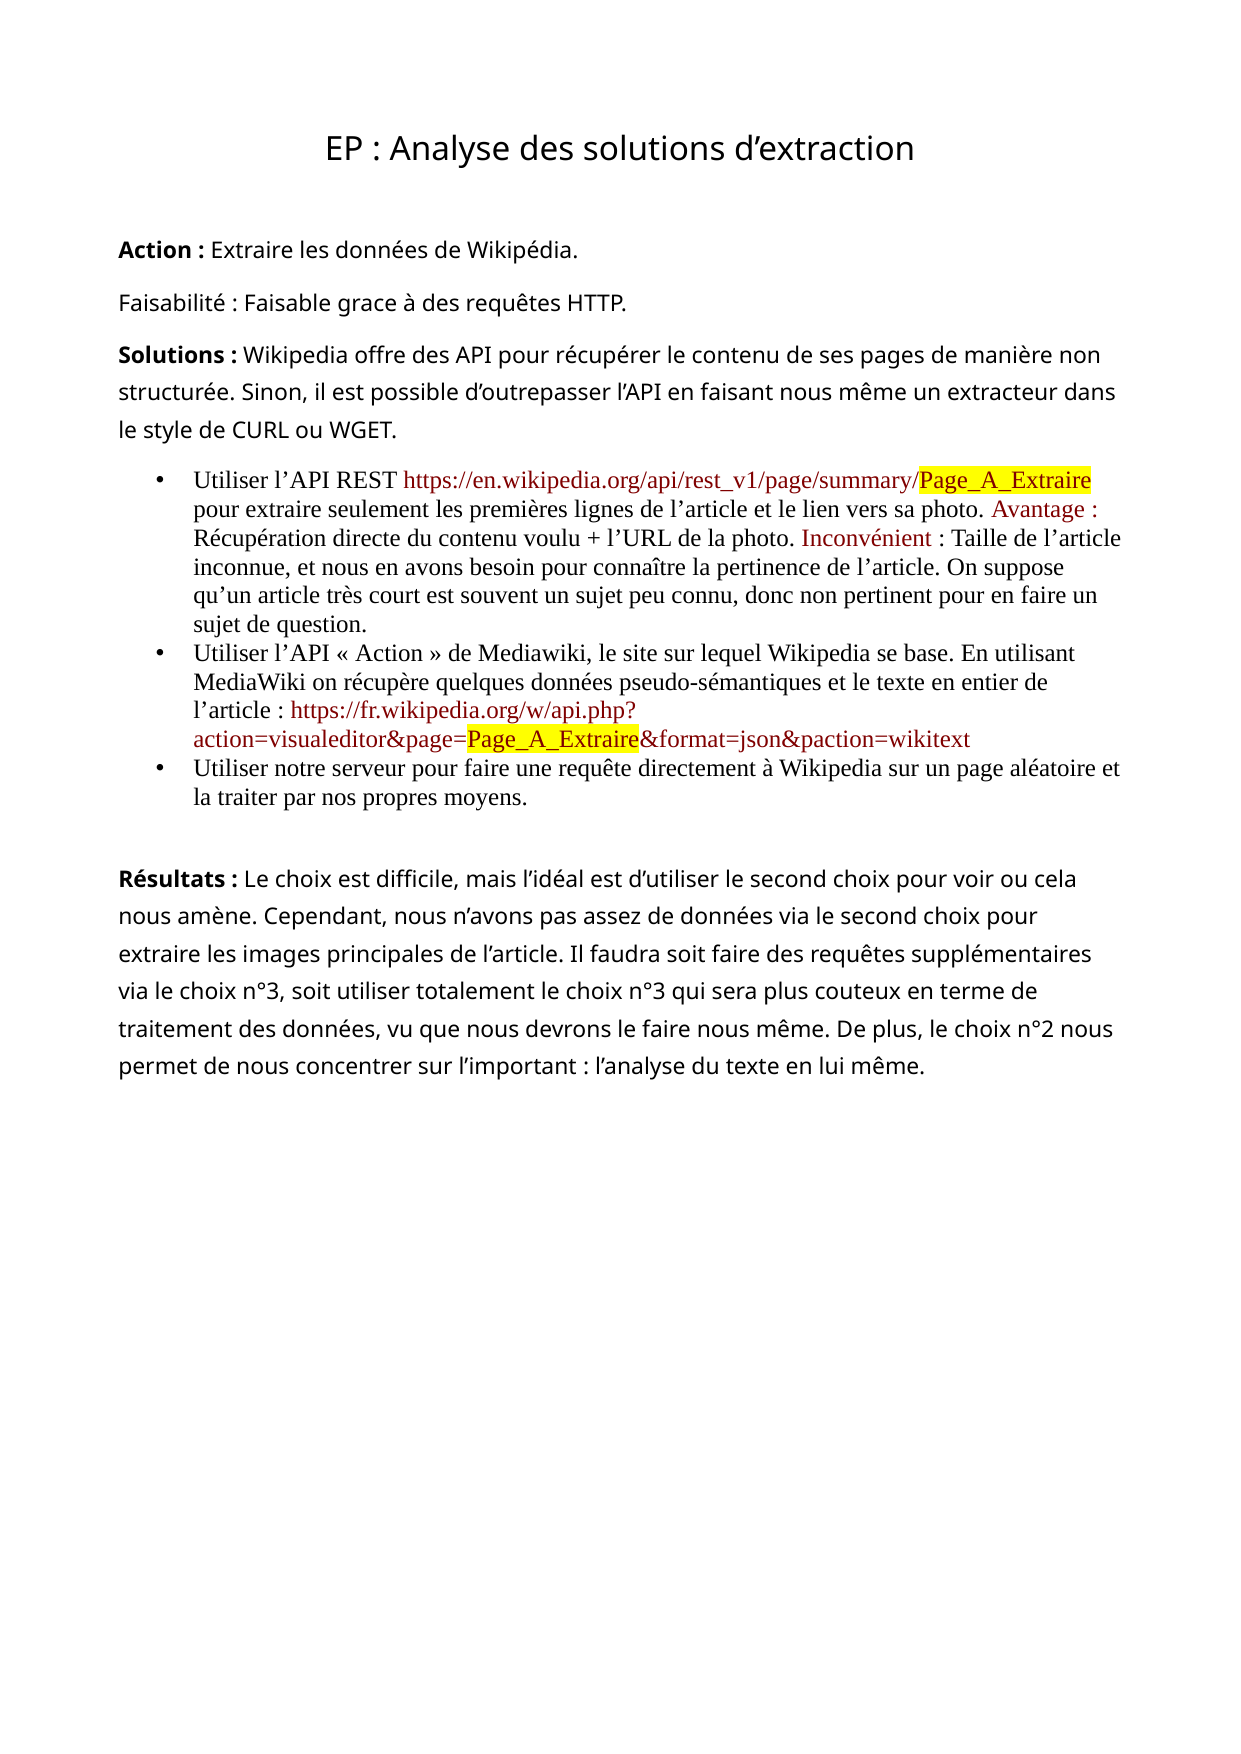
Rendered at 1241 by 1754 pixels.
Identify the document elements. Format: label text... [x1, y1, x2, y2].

text Faisabilité : Faisable grace à des requêtes HTTP. [118, 286, 1122, 318]
list Utiliser l’API « Action » de Mediawiki, le site sur lequel Wikipedia se base. En utilisant MediaWiki on récupère quelques données pseudo-sémantiques et le texte en entier de l’article : https://fr.wikipedia.org/w/api.php?action=visualeditor&page=Page_A_Extraire&format=json&paction=wikitext [156, 638, 1122, 753]
text Résultats : Le choix est difficile, mais l’idéal est d’utiliser le second choix pour voir ou cela nous amène. Cependant, nous n’avons pas assez de données via le second choix pour extraire les images principales de l’article. Il faudra soit faire des requêtes supplémentaires via le choix n°3, soit utiliser totalement le choix n°3 qui sera plus couteux en terme de traitement des données, vu que nous devrons le faire nous même. De plus, le choix n°2 nous permet de nous concentrer sur l’important : l’analyse du texte en lui même. [118, 863, 1122, 1081]
list Utiliser notre serveur pour faire une requête directement à Wikipedia sur un page aléatoire et la traiter par nos propres moyens. [156, 753, 1122, 811]
list Utiliser l’API REST https://en.wikipedia.org/api/rest_v1/page/summary/Page_A_Extraire pour extraire seulement les premières lignes de l’article et le lien vers sa photo. Avantage : Récupération directe du contenu voulu + l’URL de la photo. Inconvénient : Taille de l’article inconnue, et nous en avons besoin pour connaître la pertinence de l’article. On suppose qu’un article très court est souvent un sujet peu connu, donc non pertinent pour en faire un sujet de question. [156, 466, 1122, 638]
text Action : Extraire les données de Wikipédia. [118, 234, 1122, 266]
text Solutions : Wikipedia offre des API pour récupérer le contenu de ses pages de manière non structurée. Sinon, il est possible d’outrepasser l’API en faisant nous même un extracteur dans le style de CURL ou WGET. [118, 338, 1122, 445]
subtitle EP : Analyse des solutions d’extraction [118, 124, 1122, 170]
